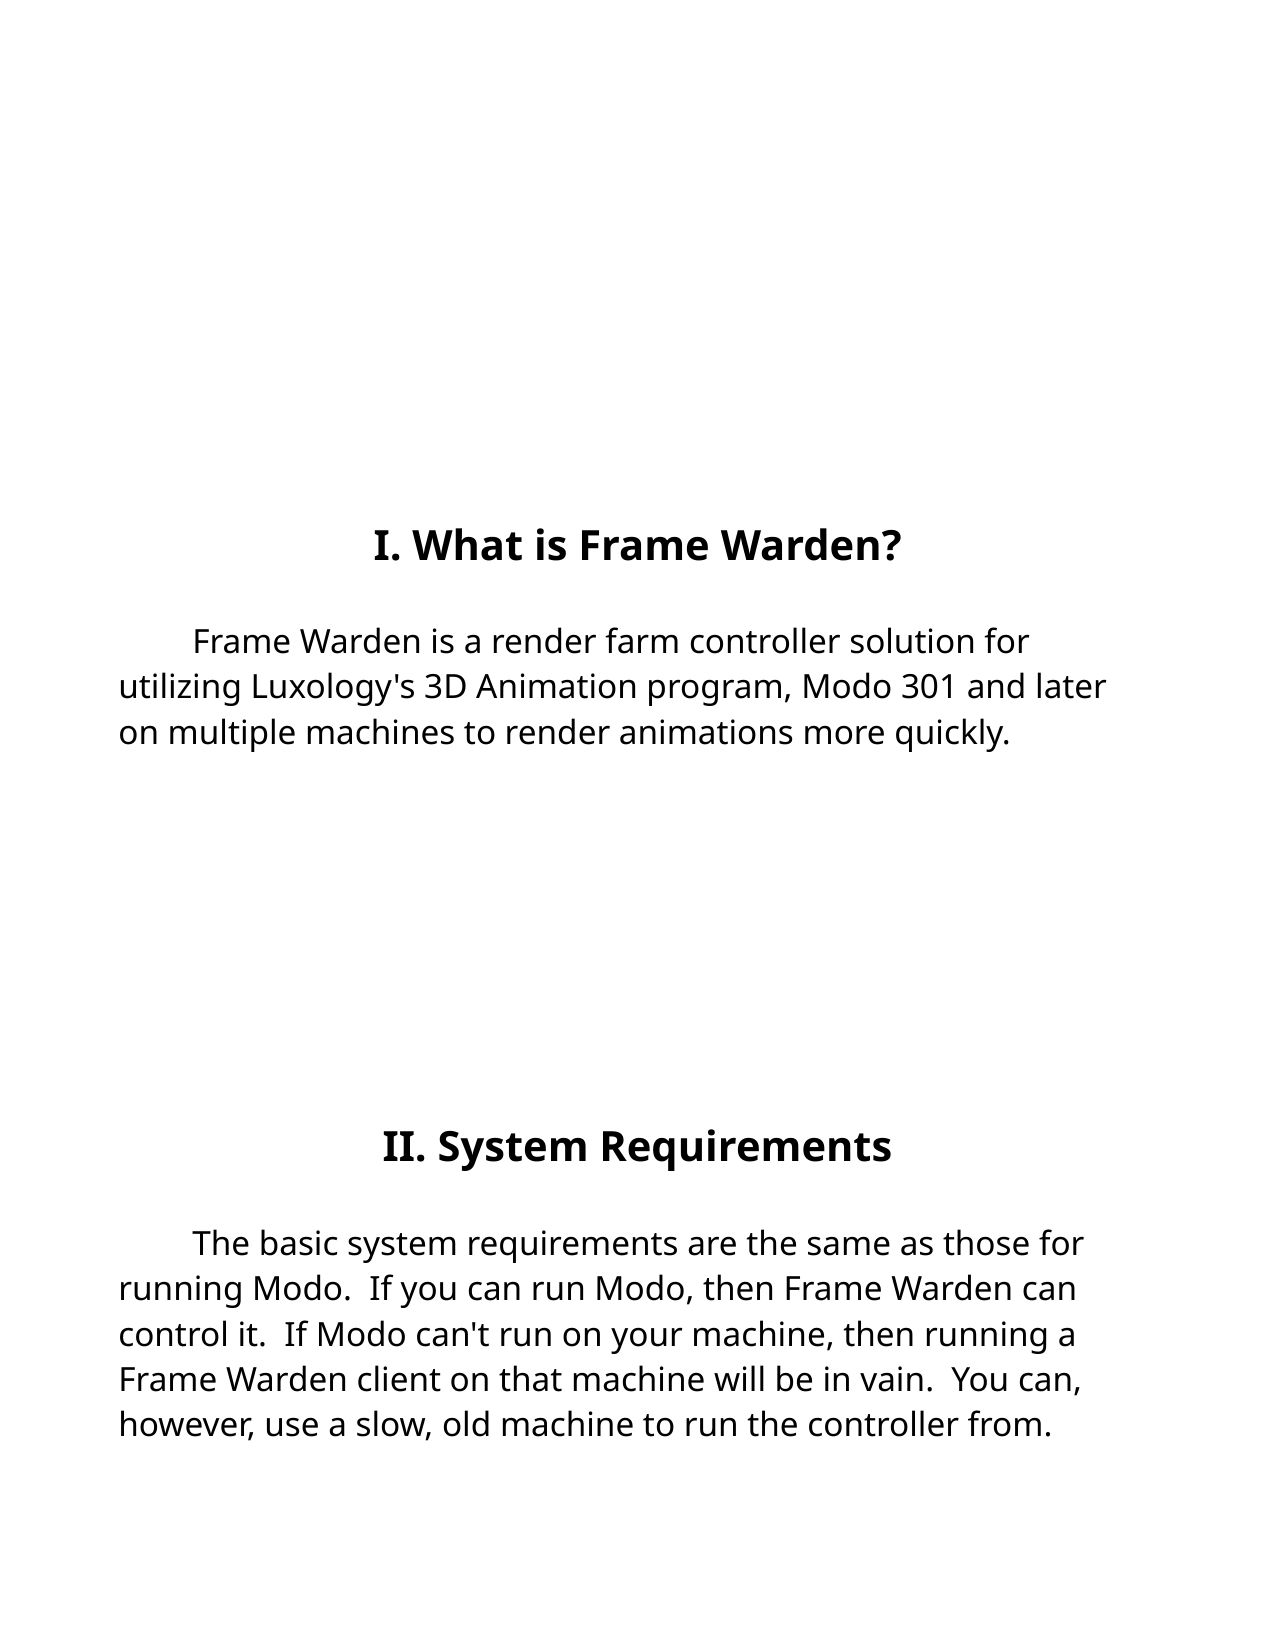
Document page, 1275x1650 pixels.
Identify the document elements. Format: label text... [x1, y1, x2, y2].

text II. System Requirements [118, 1117, 1157, 1174]
text The basic system requirements are the same as those for running Modo. If you can run Modo, then Frame Warden can control it. If Modo can't run on your machine, then running a Frame Warden client on that machine will be in vain. You can, however, use a slow, old machine to run the controller from. [118, 1219, 1157, 1447]
text I. What is Frame Warden? [118, 516, 1157, 572]
text Frame Warden is a render farm controller solution for utilizing Luxology's 3D Animation program, Modo 301 and later on multiple machines to render animations more quickly. [118, 618, 1157, 754]
